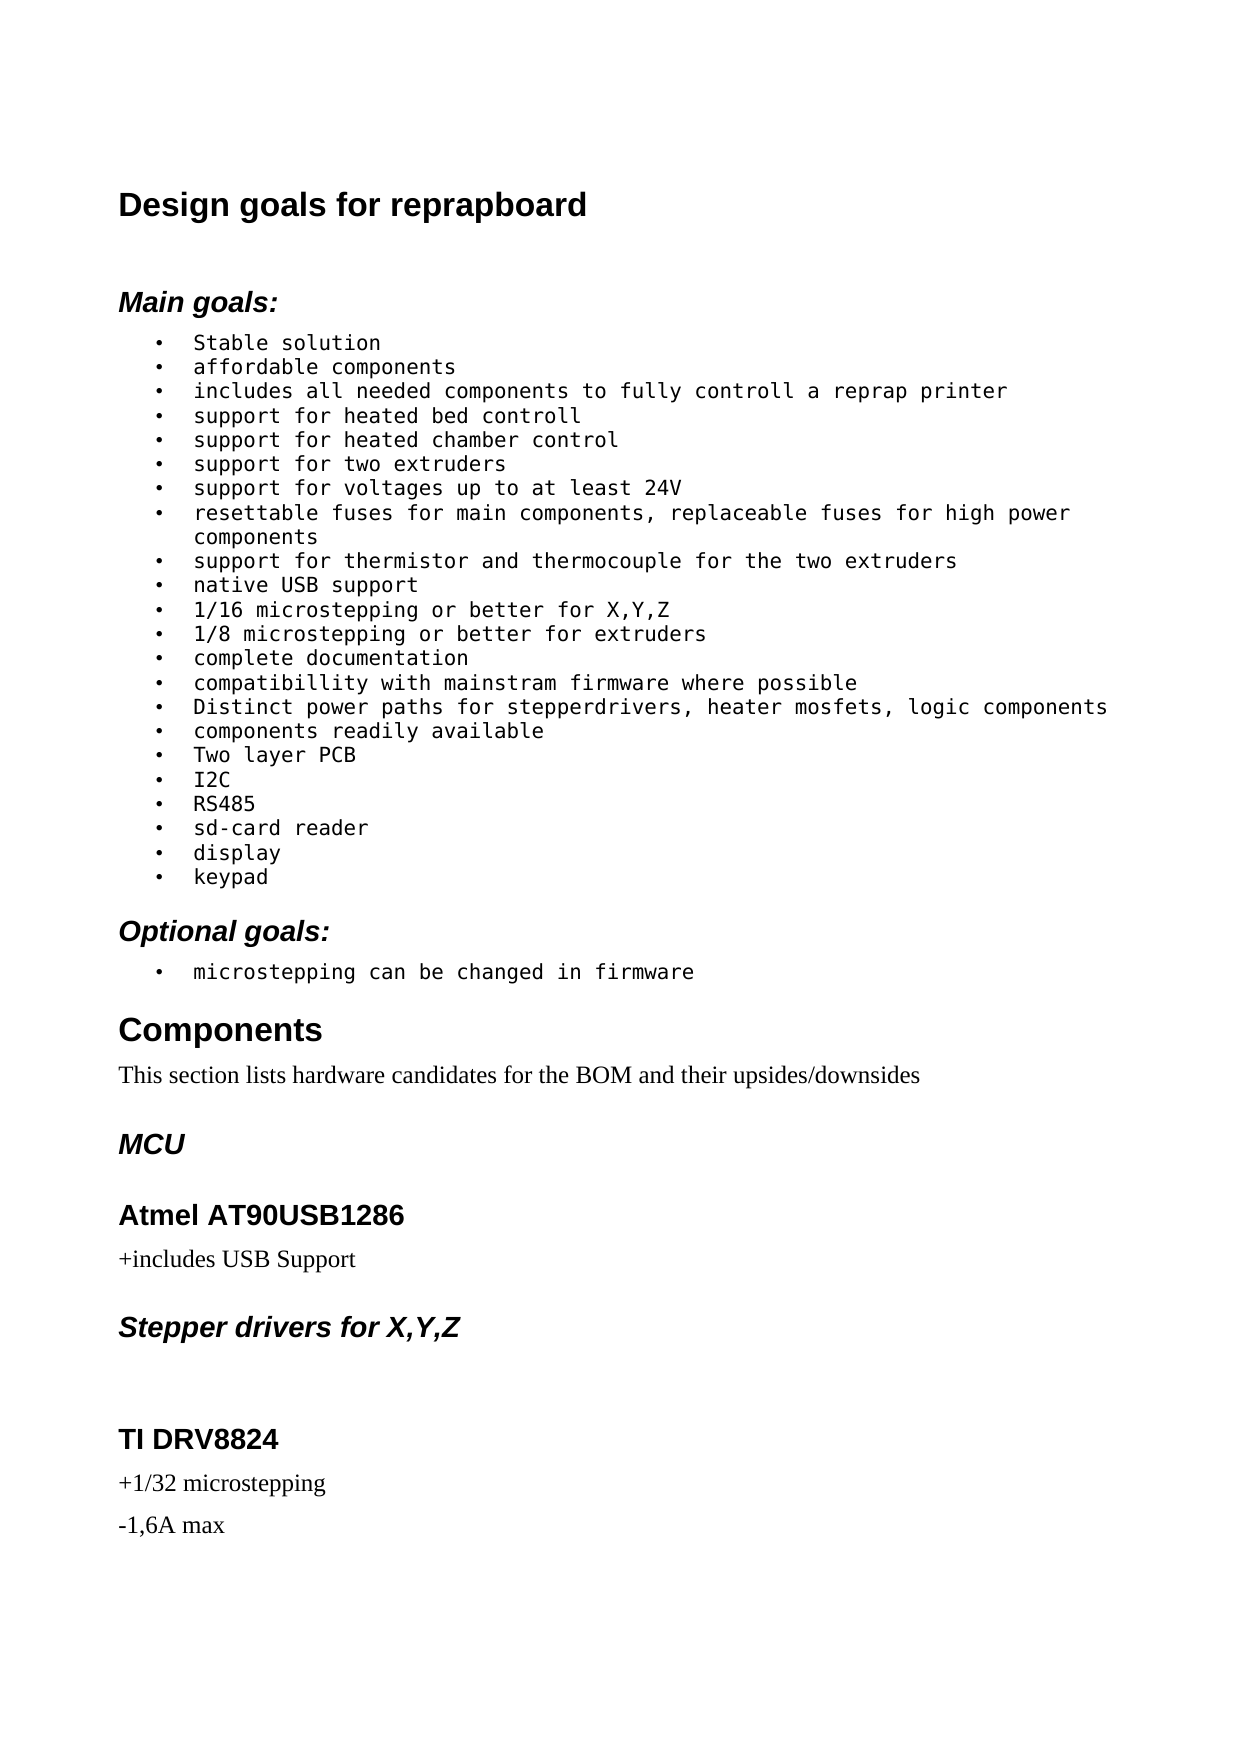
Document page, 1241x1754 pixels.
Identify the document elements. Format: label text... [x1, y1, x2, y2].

list sd-card reader [156, 816, 1122, 841]
list compatibillity with mainstram firmware where possible [156, 671, 1122, 695]
list Distinct power paths for stepperdrivers, heater mosfets, logic components [156, 695, 1122, 719]
text -1,6A max [118, 1510, 1122, 1538]
subtitle Optional goals: [118, 914, 1122, 948]
list includes all needed components to fully controll a reprap printer [156, 379, 1122, 404]
subtitle Main goals: [118, 285, 1122, 318]
list components readily available [156, 719, 1122, 743]
list 1/8 microstepping or better for extruders [156, 622, 1122, 646]
text +includes USB Support [118, 1244, 1122, 1273]
list support for two extruders [156, 452, 1122, 476]
list Stable solution [156, 331, 1122, 355]
list RS485 [156, 792, 1122, 816]
text This section lists hardware candidates for the BOM and their upsides/downsides [118, 1061, 1122, 1089]
list support for heated chamber control [156, 428, 1122, 452]
list resettable fuses for main components, replaceable fuses for high power components [156, 501, 1122, 549]
list complete documentation [156, 646, 1122, 671]
list native USB support [156, 573, 1122, 598]
list support for thermistor and thermocouple for the two extruders [156, 549, 1122, 573]
list support for heated bed controll [156, 404, 1122, 428]
subtitle Atmel AT90USB1286 [118, 1198, 1122, 1231]
list microstepping can be changed in firmware [156, 960, 1122, 984]
list display [156, 841, 1122, 865]
text +1/32 microstepping [118, 1468, 1122, 1497]
subtitle Design goals for reprapboard [118, 184, 1122, 223]
subtitle MCU [118, 1127, 1122, 1160]
subtitle Components [118, 1009, 1122, 1048]
list I2C [156, 768, 1122, 792]
list affordable components [156, 355, 1122, 379]
subtitle Stepper drivers for X,Y,Z [118, 1310, 1122, 1344]
list 1/16 microstepping or better for X,Y,Z [156, 598, 1122, 622]
list support for voltages up to at least 24V [156, 476, 1122, 501]
subtitle TI DRV8824 [118, 1422, 1122, 1456]
list Two layer PCB [156, 743, 1122, 768]
list keypad [156, 865, 1122, 889]
